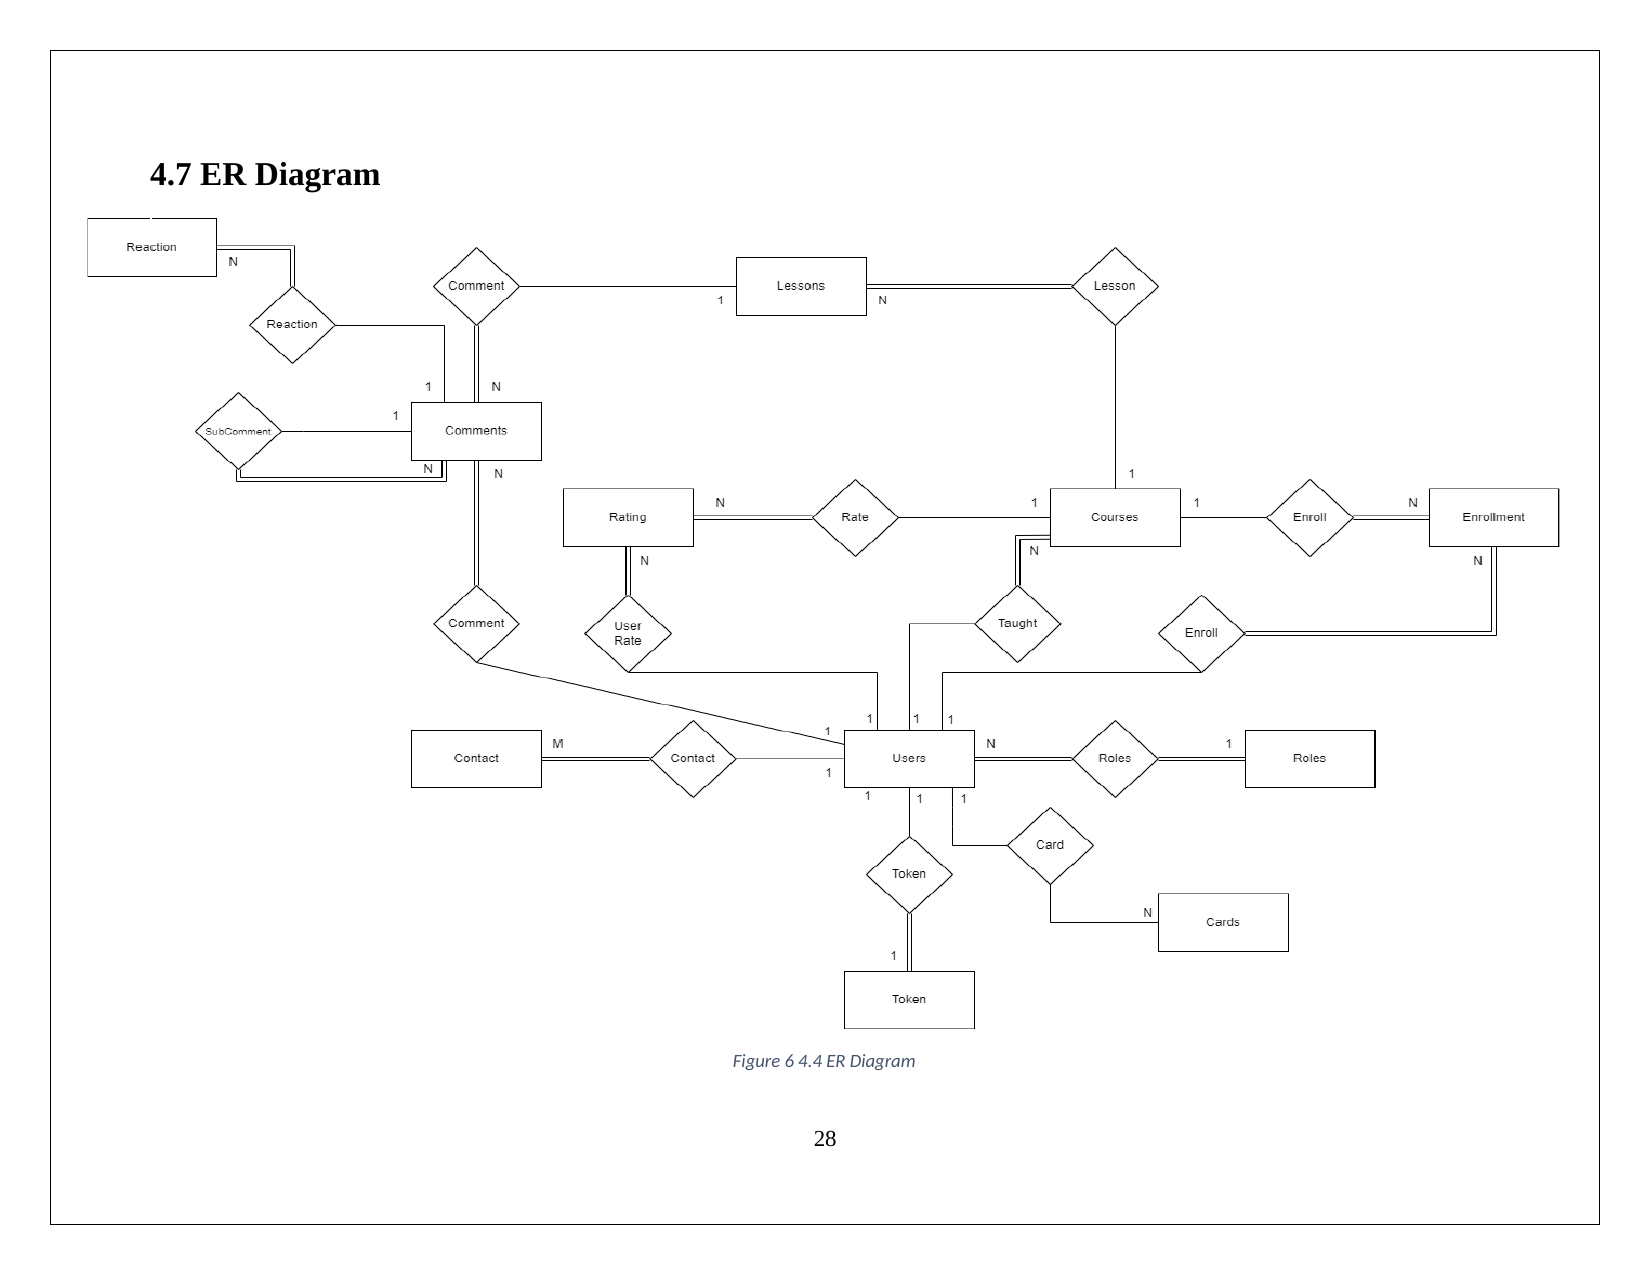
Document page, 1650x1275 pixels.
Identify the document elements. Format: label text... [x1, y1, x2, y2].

text Figure 6 4.4 ER Diagram [150, 1049, 1500, 1072]
subtitle 4.7 ER Diagram [150, 154, 1500, 192]
